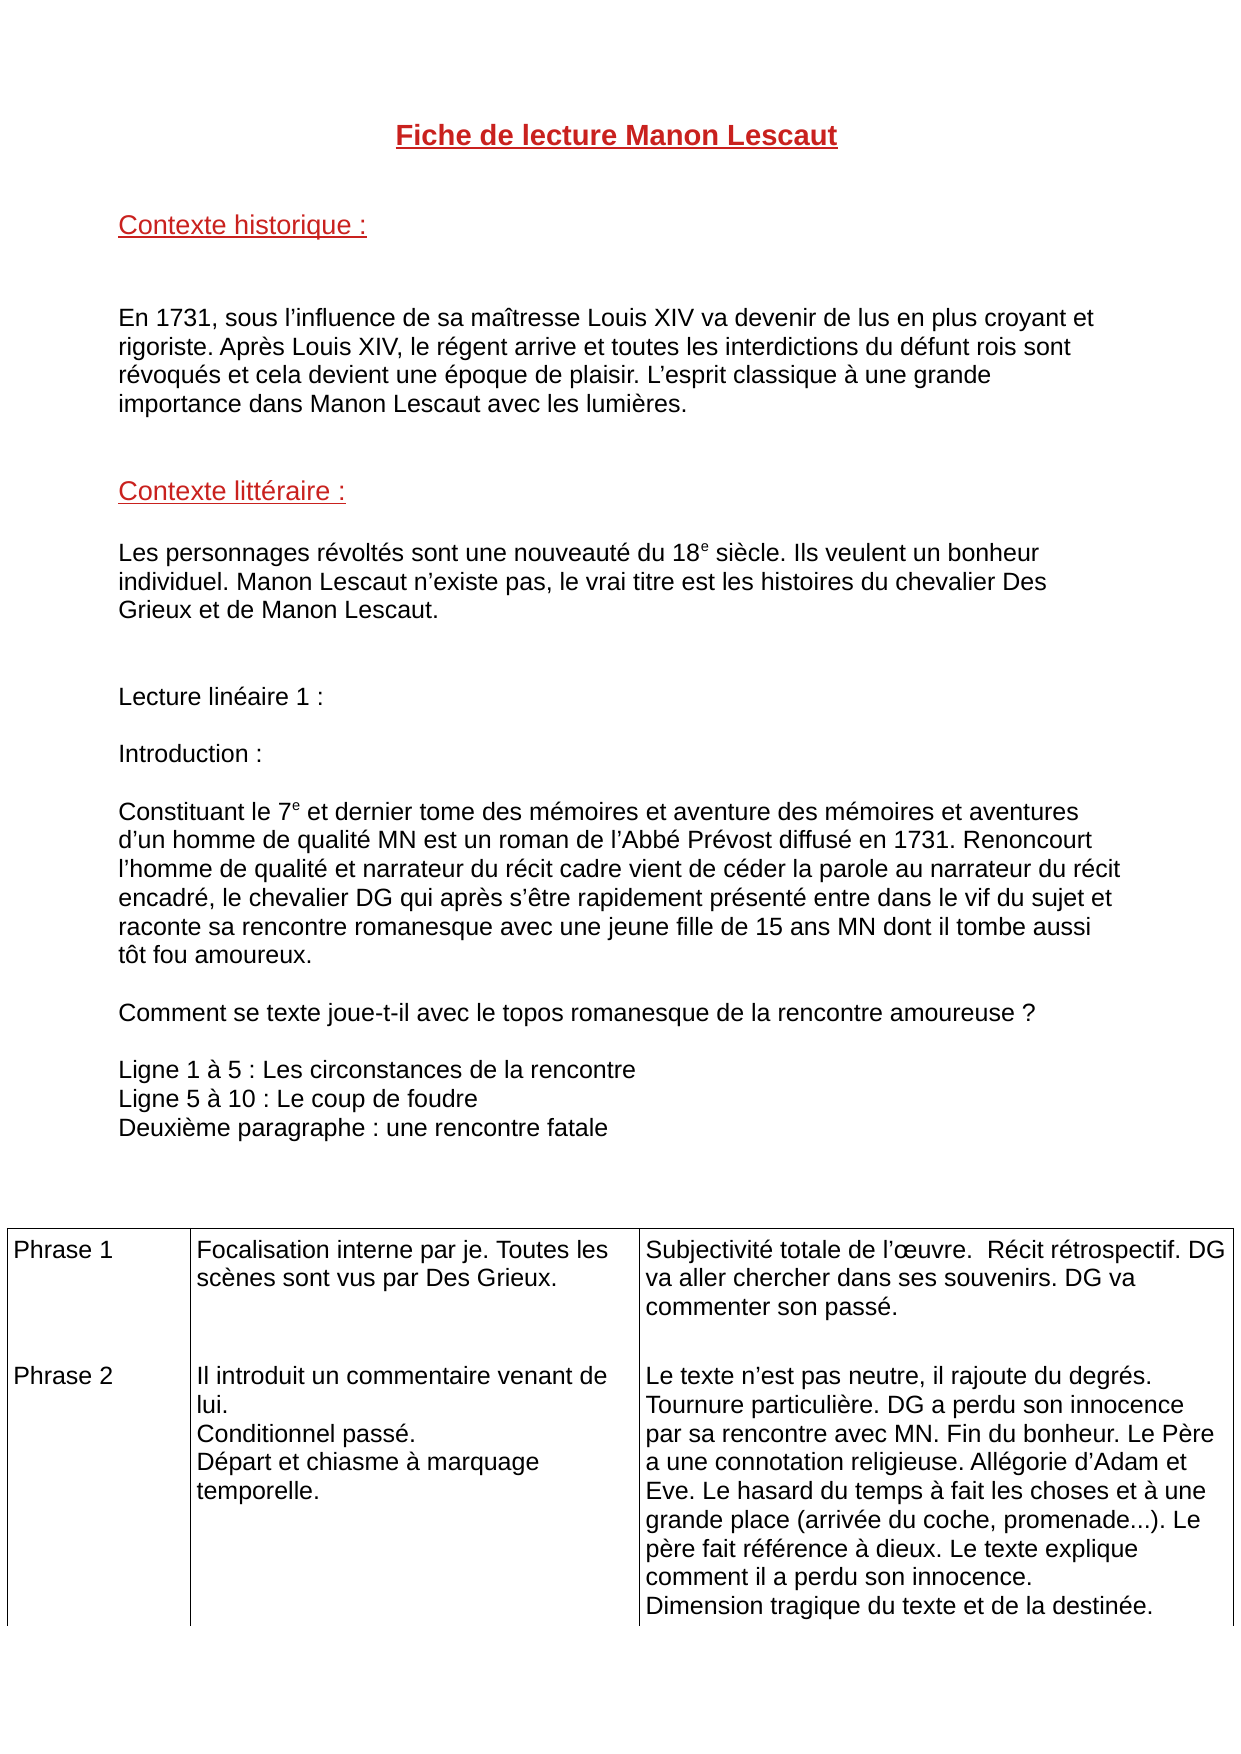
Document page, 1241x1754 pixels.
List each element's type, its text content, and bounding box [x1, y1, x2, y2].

table_header Subjectivité totale de l’œuvre. Récit rétrospectif. DG va aller chercher dans ses souvenirs. DG va commenter son passé. [640, 1229, 1233, 1327]
text En 1731, sous l’influence de sa maîtresse Louis XIV va devenir de lus en plus croyant et rigoriste. Après Louis XIV, le régent arrive et toutes les interdictions du défunt rois sont révoqués et cela devient une époque de plaisir. L’esprit classique à une grande importance dans Manon Lescaut avec les lumières. [118, 303, 1122, 418]
text Comment se texte joue-t-il avec le topos romanesque de la rencontre amoureuse ? [118, 998, 1122, 1027]
text Constituant le 7e et dernier tome des mémoires et aventure des mémoires et aventures d’un homme de qualité MN est un roman de l’Abbé Prévost diffusé en 1731. Renoncourt l’homme de qualité et narrateur du récit cadre vient de céder la parole au narrateur du récit encadré, le chevalier DG qui après s’être rapidement présenté entre dans le vif du sujet et raconte sa rencontre romanesque avec une jeune fille de 15 ans MN dont il tombe aussi tôt fou amoureux. [118, 797, 1122, 969]
text Deuxième paragraphe : une rencontre fatale [118, 1113, 1122, 1142]
text Lecture linéaire 1 : [118, 682, 1122, 710]
text Contexte littéraire : [118, 475, 1122, 507]
table_header Phrase 1 [8, 1229, 190, 1327]
text Fiche de lecture Manon Lescaut [118, 118, 1122, 152]
text Ligne 1 à 5 : Les circonstances de la rencontre [118, 1055, 1122, 1084]
text Introduction : [118, 739, 1122, 768]
text Contexte historique : [118, 209, 1122, 240]
text Les personnages révoltés sont une nouveauté du 18e siècle. Ils veulent un bonheur individuel. Manon Lescaut n’existe pas, le vrai titre est les histoires du chevalier Des Grieux et de Manon Lescaut. [118, 538, 1122, 624]
table_cell Phrase 2 [8, 1327, 190, 1626]
text Ligne 5 à 10 : Le coup de foudre [118, 1084, 1122, 1113]
table_cell Il introduit un commentaire venant de lui. Conditionnel passé. Départ et chiasme à marquage temporelle. [191, 1327, 639, 1626]
table_cell Le texte n’est pas neutre, il rajoute du degrés. Tournure particulière. DG a perdu son innocence par sa rencontre avec MN. Fin du bonheur. Le Père a une connotation religieuse. Allégorie d’Adam et Eve. Le hasard du temps à fait les choses et à une grande place (arrivée du coche, promenade...). Le père fait référence à dieux. Le texte explique comment il a perdu son innocence. Dimension tragique du texte et de la destinée. [640, 1327, 1233, 1626]
table_header Focalisation interne par je. Toutes les scènes sont vus par Des Grieux. [191, 1229, 639, 1327]
